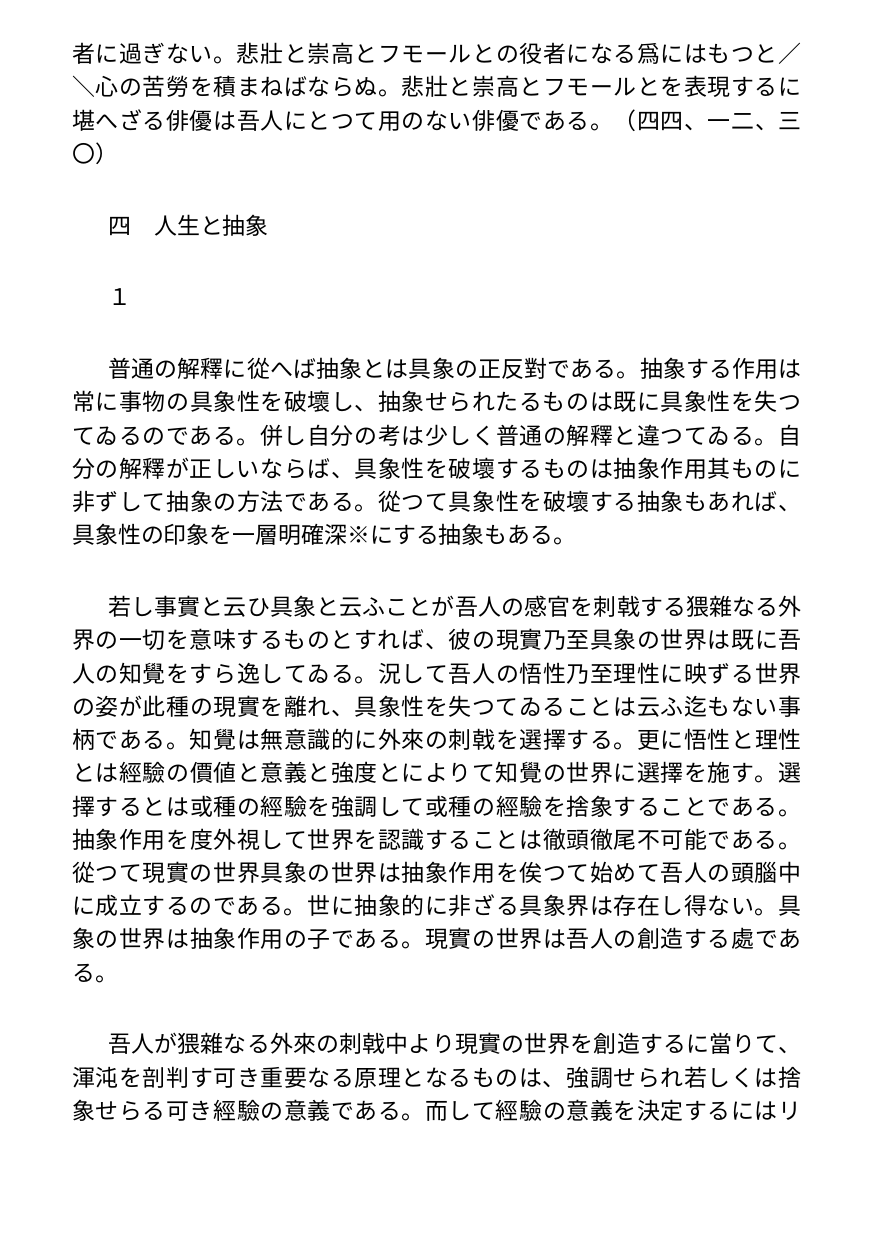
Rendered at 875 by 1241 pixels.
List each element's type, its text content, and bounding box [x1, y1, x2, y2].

text 若し事實と云ひ具象と云ふことが吾人の感官を刺戟する猥雜なる外界の一切を意味するものとすれば、彼の現實乃至具象の世界は既に吾人の知覺をすら逸してゐる。況して吾人の悟性乃至理性に映ずる世界の姿が此種の現實を離れ、具象性を失つてゐることは云ふ迄もない事柄である。知覺は無意識的に外來の刺戟を選擇する。更に悟性と理性とは經驗の價値と意義と強度とによりて知覺の世界に選擇を施す。選擇するとは或種の經驗を強調して或種の經驗を捨象することである。抽象作用を度外視して世界を認識することは徹頭徹尾不可能である。從つて現實の世界具象の世界は抽象作用を俟つて始めて吾人の頭腦中に成立するのである。世に抽象的に非ざる具象界は存在し得ない。具象の世界は抽象作用の子である。現實の世界は吾人の創造する處である。 [72, 589, 802, 988]
text 者に過ぎない。悲壯と崇高とフモールとの役者になる爲にはもつと／＼心の苦勞を積まねばならぬ。悲壯と崇高とフモールとを表現するに堪へざる俳優は吾人にとつて用のない俳優である。（四四、一二、三〇） [72, 36, 802, 169]
text 普通の解釋に從へば抽象とは具象の正反對である。抽象する作用は常に事物の具象性を破壞し、抽象せられたるものは既に具象性を失つてゐるのである。併し自分の考は少しく普通の解釋と違つてゐる。自分の解釋が正しいならば、具象性を破壞するものは抽象作用其ものに非ずして抽象の方法である。從つて具象性を破壞する抽象もあれば、具象性の印象を一層明確深※にする抽象もある。 [72, 351, 802, 550]
text １ [72, 279, 802, 312]
text 四 人生と抽象 [72, 207, 802, 241]
text 吾人が猥雜なる外來の刺戟中より現實の世界を創造するに當りて、渾沌を剖判す可き重要なる原理となるものは、強調せられ若しくは捨象せらる可き經驗の意義である。而して經驗の意義を決定するにはリ [72, 1026, 802, 1126]
